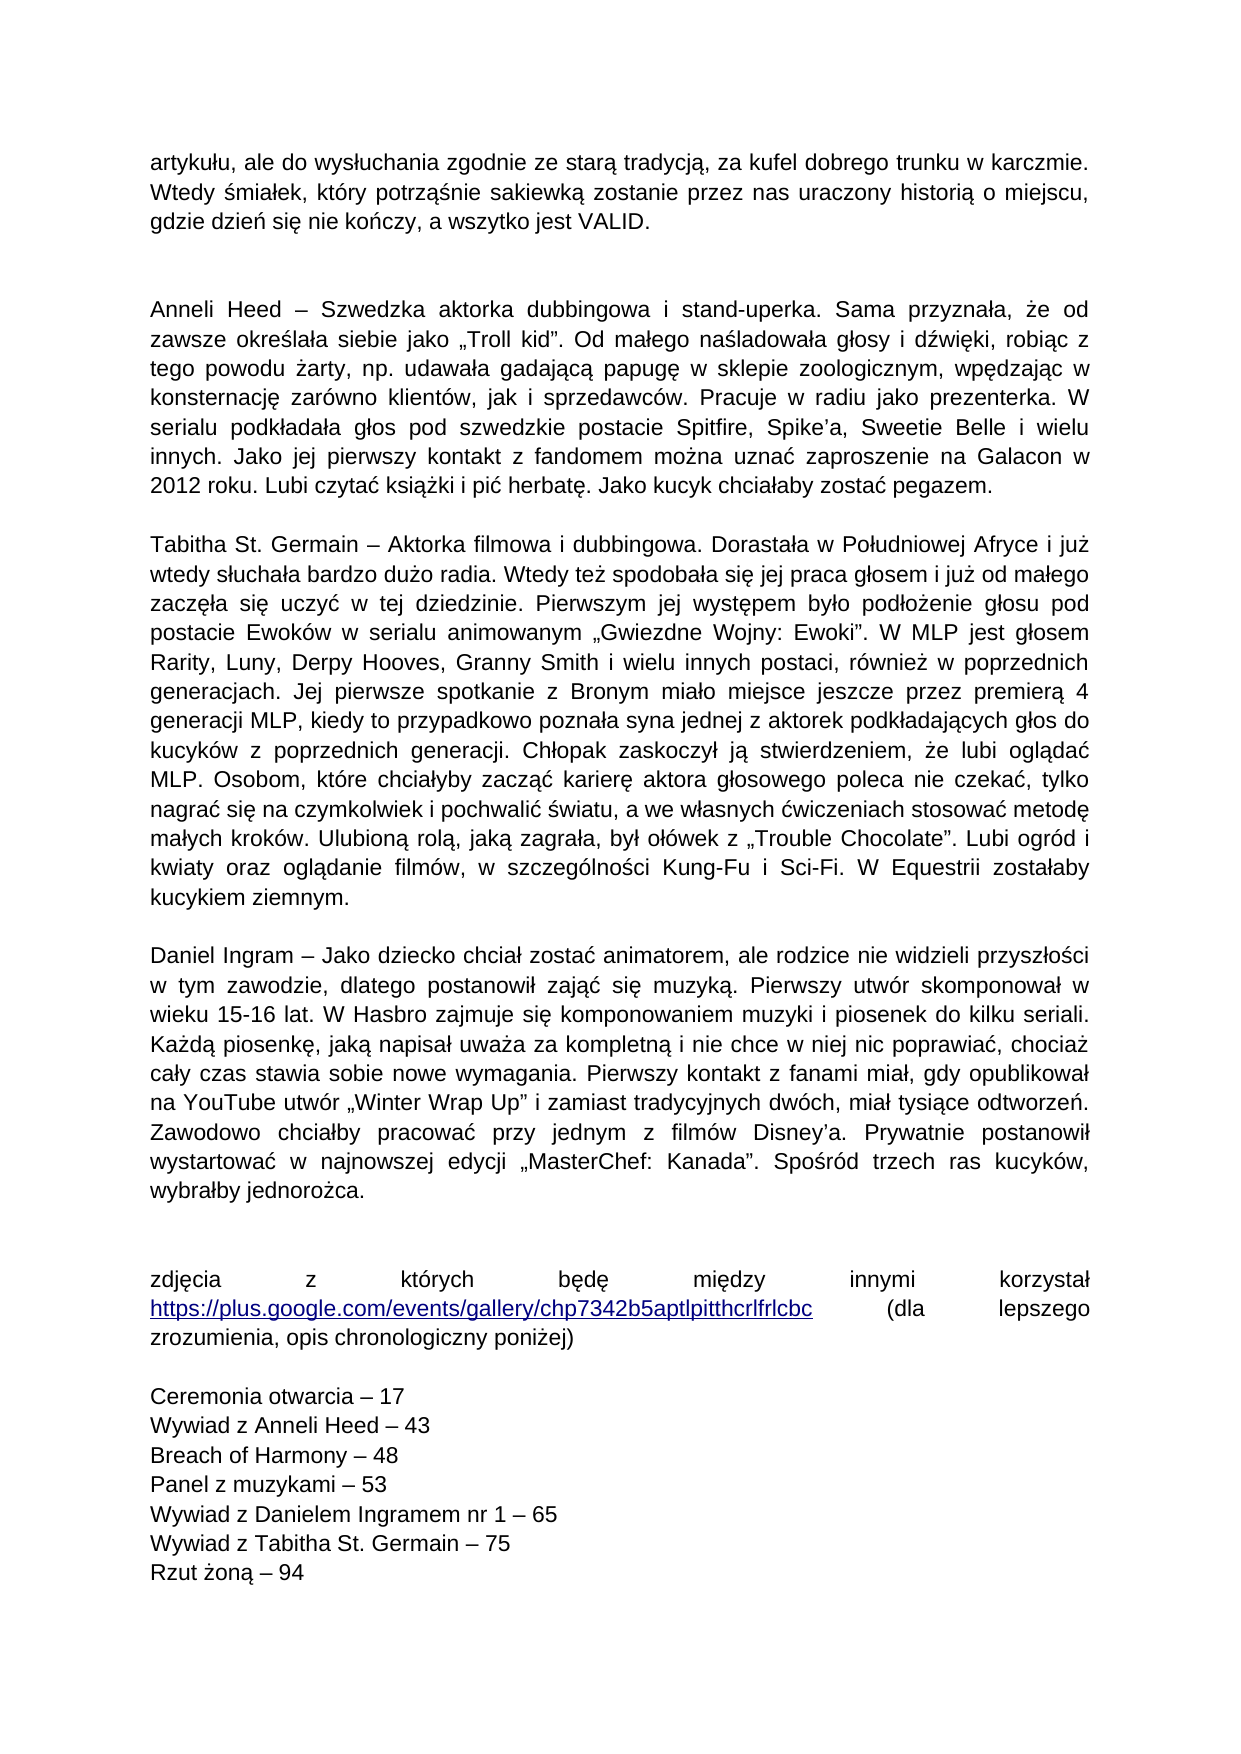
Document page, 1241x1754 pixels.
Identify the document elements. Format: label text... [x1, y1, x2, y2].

text artykułu, ale do wysłuchania zgodnie ze starą tradycją, za kufel dobrego trunku w karczmie. Wtedy śmiałek, który potrząśnie sakiewką zostanie przez nas uraczony historią o miejscu, gdzie dzień się nie kończy, a wszytko jest VALID. [150, 150, 1090, 234]
text Rzut żoną – 94 [150, 1560, 1090, 1586]
text Ceremonia otwarcia – 17 [150, 1384, 1090, 1409]
text Tabitha St. Germain – Aktorka filmowa i dubbingowa. Dorastała w Południowej Afryce i już wtedy słuchała bardzo dużo radia. Wtedy też spodobała się jej praca głosem i już od małego zaczęła się uczyć w tej dziedzinie. Pierwszym jej występem było podłożenie głosu pod postacie Ewoków w serialu animowanym „Gwiezdne Wojny: Ewoki”. W MLP jest głosem Rarity, Luny, Derpy Hooves, Granny Smith i wielu innych postaci, również w poprzednich generacjach. Jej pierwsze spotkanie z Bronym miało miejsce jeszcze przez premierą 4 generacji MLP, kiedy to przypadkowo poznała syna jednej z aktorek podkładających głos do kucyków z poprzednich generacji. Chłopak zaskoczył ją stwierdzeniem, że lubi oglądać MLP. Osobom, które chciałyby zacząć karierę aktora głosowego poleca nie czekać, tylko nagrać się na czymkolwiek i pochwalić światu, a we własnych ćwiczeniach stosować metodę małych kroków. Ulubioną rolą, jaką zagrała, był ołówek z „Trouble Chocolate”. Lubi ogród i kwiaty oraz oglądanie filmów, w szczególności Kung-Fu i Sci-Fi. W Equestrii zostałaby kucykiem ziemnym. [150, 532, 1090, 910]
text Breach of Harmony – 48 [150, 1442, 1090, 1468]
text Wywiad z Anneli Heed – 43 [150, 1413, 1090, 1439]
text Panel z muzykami – 53 [150, 1472, 1090, 1497]
text Wywiad z Tabitha St. Germain – 75 [150, 1531, 1090, 1556]
text Anneli Heed – Szwedzka aktorka dubbingowa i stand-uperka. Sama przyznała, że od zawsze określała siebie jako „Troll kid”. Od małego naśladowała głosy i dźwięki, robiąc z tego powodu żarty, np. udawała gadającą papugę w sklepie zoologicznym, wpędzając w konsternację zarówno klientów, jak i sprzedawców. Pracuje w radiu jako prezenterka. W serialu podkładała głos pod szwedzkie postacie Spitfire, Spike’a, Sweetie Belle i wielu innych. Jako jej pierwszy kontakt z fandomem można uznać zaproszenie na Galacon w 2012 roku. Lubi czytać książki i pić herbatę. Jako kucyk chciałaby zostać pegazem. [150, 297, 1090, 499]
text Wywiad z Danielem Ingramem nr 1 – 65 [150, 1501, 1090, 1527]
text Daniel Ingram – Jako dziecko chciał zostać animatorem, ale rodzice nie widzieli przyszłości w tym zawodzie, dlatego postanowił zająć się muzyką. Pierwszy utwór skomponował w wieku 15-16 lat. W Hasbro zajmuje się komponowaniem muzyki i piosenek do kilku seriali. Każdą piosenkę, jaką napisał uważa za kompletną i nie chce w niej nic poprawiać, chociaż cały czas stawia sobie nowe wymagania. Pierwszy kontakt z fanami miał, gdy opublikował na YouTube utwór „Winter Wrap Up” i zamiast tradycyjnych dwóch, miał tysiące odtworzeń. Zawodowo chciałby pracować przy jednym z filmów Disney’a. Prywatnie postanowił wystartować w najnowszej edycji „MasterChef: Kanada”. Spośród trzech ras kucyków, wybrałby jednorożca. [150, 943, 1090, 1204]
text zdjęcia z których będę między innymi korzystał https://plus.google.com/events/gallery/chp7342b5aptlpitthcrlfrlcbc (dla lepszego zrozumienia, opis chronologiczny poniżej) [150, 1266, 1090, 1351]
